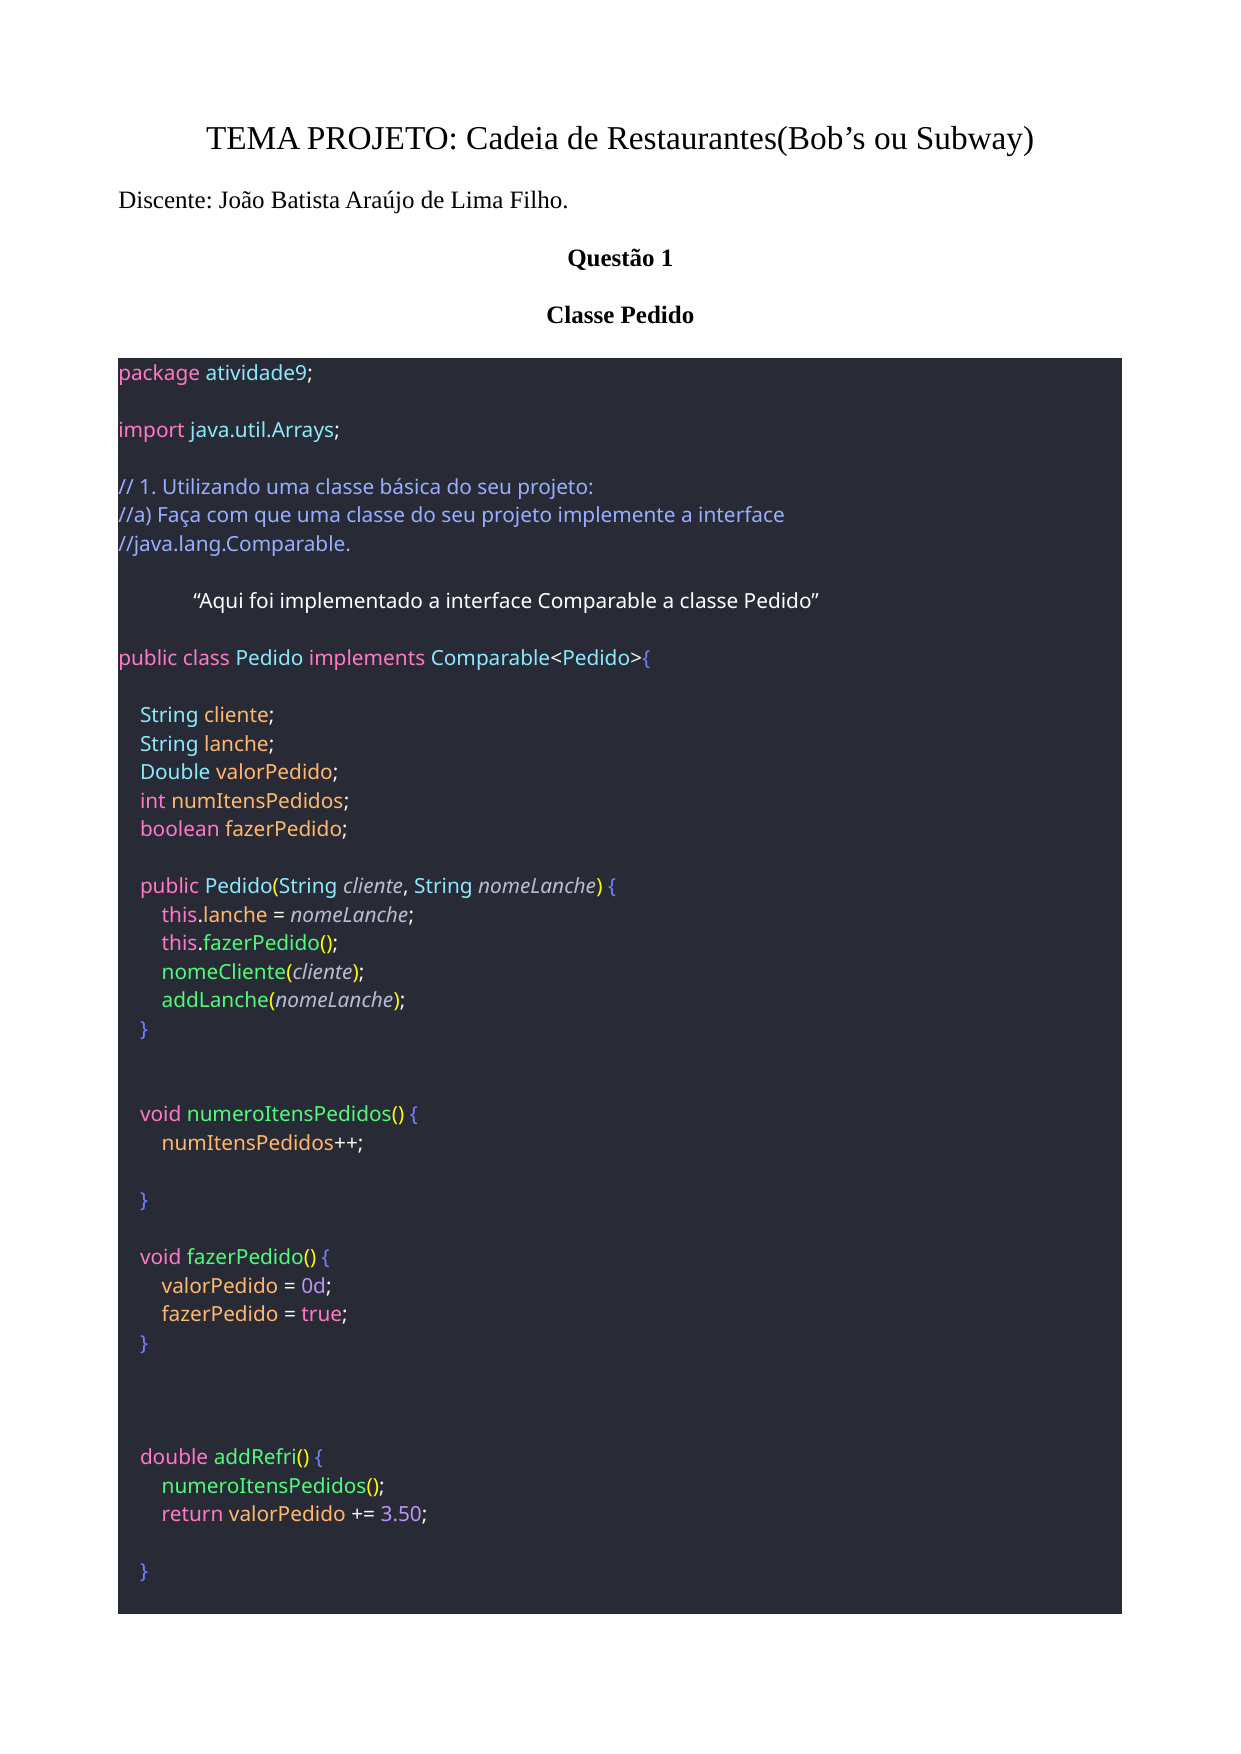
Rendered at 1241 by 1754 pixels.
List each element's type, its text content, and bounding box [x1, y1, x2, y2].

text Questão 1 [118, 243, 1122, 271]
text TEMA PROJETO: Cadeia de Restaurantes(Bob’s ou Subway) [118, 118, 1122, 156]
text “Aqui foi implementado a interface Comparable a classe Pedido” [118, 586, 1122, 614]
text package atividade9; import java.util.Arrays; // 1. Utilizando uma classe básica do seu projeto: //a) Faça com que uma classe do seu projeto implemente a interface //java.lang.Comparable. [118, 358, 1122, 557]
text public class Pedido implements Comparable<Pedido>{ String cliente; String lanche; Double valorPedido; int numItensPedidos; boolean fazerPedido; public Pedido(String cliente, String nomeLanche) { this.lanche = nomeLanche; this.fazerPedido(); nomeCliente(cliente); addLanche(nomeLanche); } void numeroItensPedidos() { numItensPedidos++; } void fazerPedido() { valorPedido = 0d; fazerPedido = true; } double addRefri() { numeroItensPedidos(); return valorPedido += 3.50; } [118, 614, 1122, 1614]
text Classe Pedido [118, 300, 1122, 329]
text Discente: João Batista Araújo de Lima Filho. [118, 185, 1122, 214]
